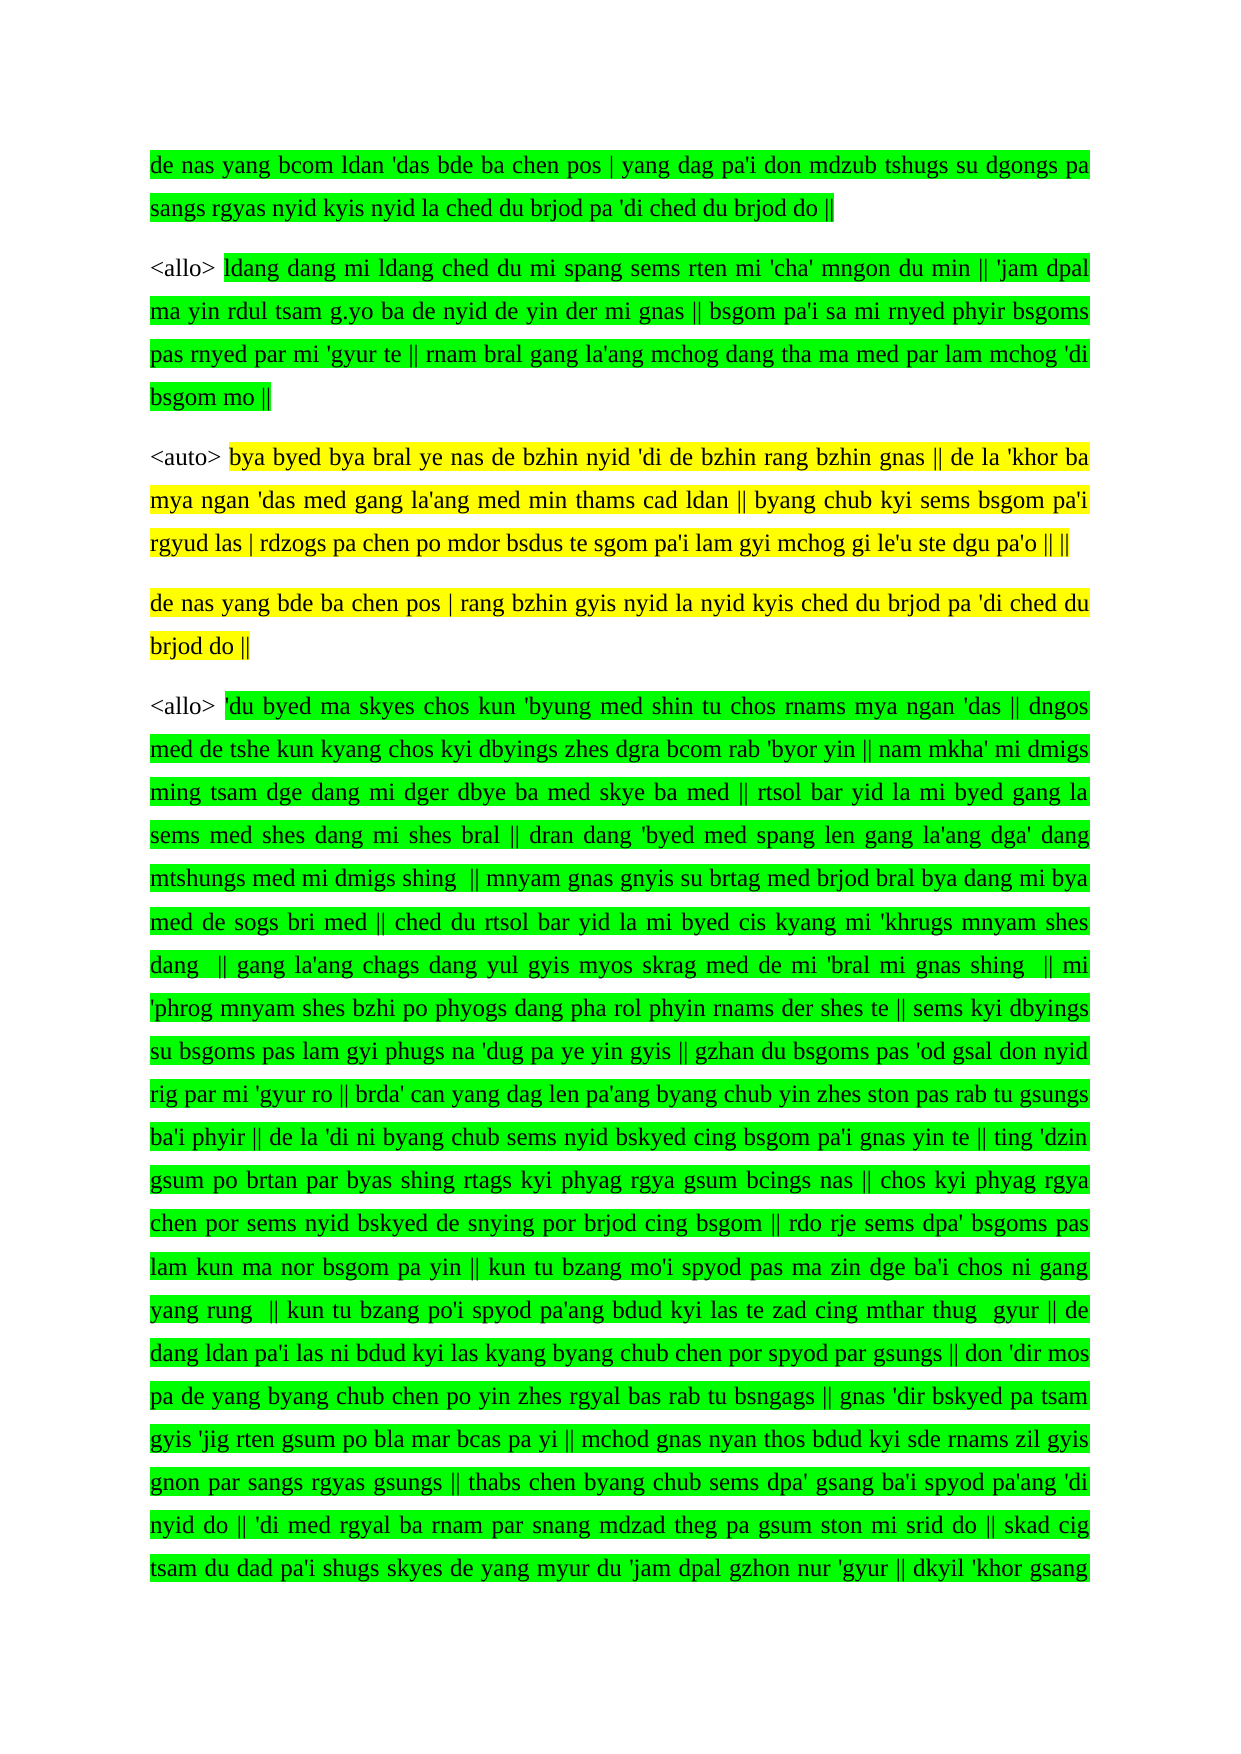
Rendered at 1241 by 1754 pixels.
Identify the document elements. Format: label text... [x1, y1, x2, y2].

text <allo> 'du byed ma skyes chos kun 'byung med shin tu chos rnams mya ngan 'das || dngos med de tshe kun kyang chos kyi dbyings zhes dgra bcom rab 'byor yin || nam mkha' mi dmigs ming tsam dge dang mi dger dbye ba med skye ba med || rtsol bar yid la mi byed gang la sems med shes dang mi shes bral || dran dang 'byed med spang len gang la'ang dga' dang mtshungs med mi dmigs shing || mnyam gnas gnyis su brtag med brjod bral bya dang mi bya med de sogs bri med || ched du rtsol bar yid la mi byed cis kyang mi 'khrugs mnyam shes dang || gang la'ang chags dang yul gyis myos skrag med de mi 'bral mi gnas shing || mi 'phrog mnyam shes bzhi po phyogs dang pha rol phyin rnams der shes te || sems kyi dbyings su bsgoms pas lam gyi phugs na 'dug pa ye yin gyis || gzhan du bsgoms pas 'od gsal don nyid rig par mi 'gyur ro || brda' can yang dag len pa'ang byang chub yin zhes ston pas rab tu gsungs ba'i phyir || de la 'di ni byang chub sems nyid bskyed cing bsgom pa'i gnas yin te || ting 'dzin gsum po brtan par byas shing rtags kyi phyag rgya gsum bcings nas || chos kyi phyag rgya chen por sems nyid bskyed de snying por brjod cing bsgom || rdo rje sems dpa' bsgoms pas lam kun ma nor bsgom pa yin || kun tu bzang mo'i spyod pas ma zin dge ba'i chos ni gang yang rung || kun tu bzang po'i spyod pa'ang bdud kyi las te zad cing mthar thug gyur || de dang ldan pa'i las ni bdud kyi las kyang byang chub chen por spyod par gsungs || don 'dir mos pa de yang byang chub chen po yin zhes rgyal bas rab tu bsngags || gnas 'dir bskyed pa tsam gyis 'jig rten gsum po bla mar bcas pa yi || mchod gnas nyan thos bdud kyi sde rnams zil gyis gnon par sangs rgyas gsungs || thabs chen byang chub sems dpa' gsang ba'i spyod pa'ang 'di nyid do || 'di med rgyal ba rnam par snang mdzad theg pa gsum ston mi srid do || skad cig tsam du dad pa'i shugs skyes de yang myur du 'jam dpal gzhon nur 'gyur || dkyil 'khor gsang [150, 691, 1090, 1582]
text de nas yang bde ba chen pos | rang bzhin gyis nyid la nyid kyis ched du brjod pa 'di ched du brjod do || [150, 588, 1090, 660]
text <auto> bya byed bya bral ye nas de bzhin nyid 'di de bzhin rang bzhin gnas || de la 'khor ba mya ngan 'das med gang la'ang med min thams cad ldan || byang chub kyi sems bsgom pa'i rgyud las | rdzogs pa chen po mdor bsdus te sgom pa'i lam gyi mchog gi le'u ste dgu pa'o || || [150, 442, 1090, 557]
text de nas yang bcom ldan 'das bde ba chen pos | yang dag pa'i don mdzub tshugs su dgongs pa sangs rgyas nyid kyis nyid la ched du brjod pa 'di ched du brjod do || [150, 150, 1090, 222]
text <allo> ldang dang mi ldang ched du mi spang sems rten mi 'cha' mngon du min || 'jam dpal ma yin rdul tsam g.yo ba de nyid de yin der mi gnas || bsgom pa'i sa mi rnyed phyir bsgoms pas rnyed par mi 'gyur te || rnam bral gang la'ang mchog dang tha ma med par lam mchog 'di bsgom mo || [150, 253, 1090, 411]
